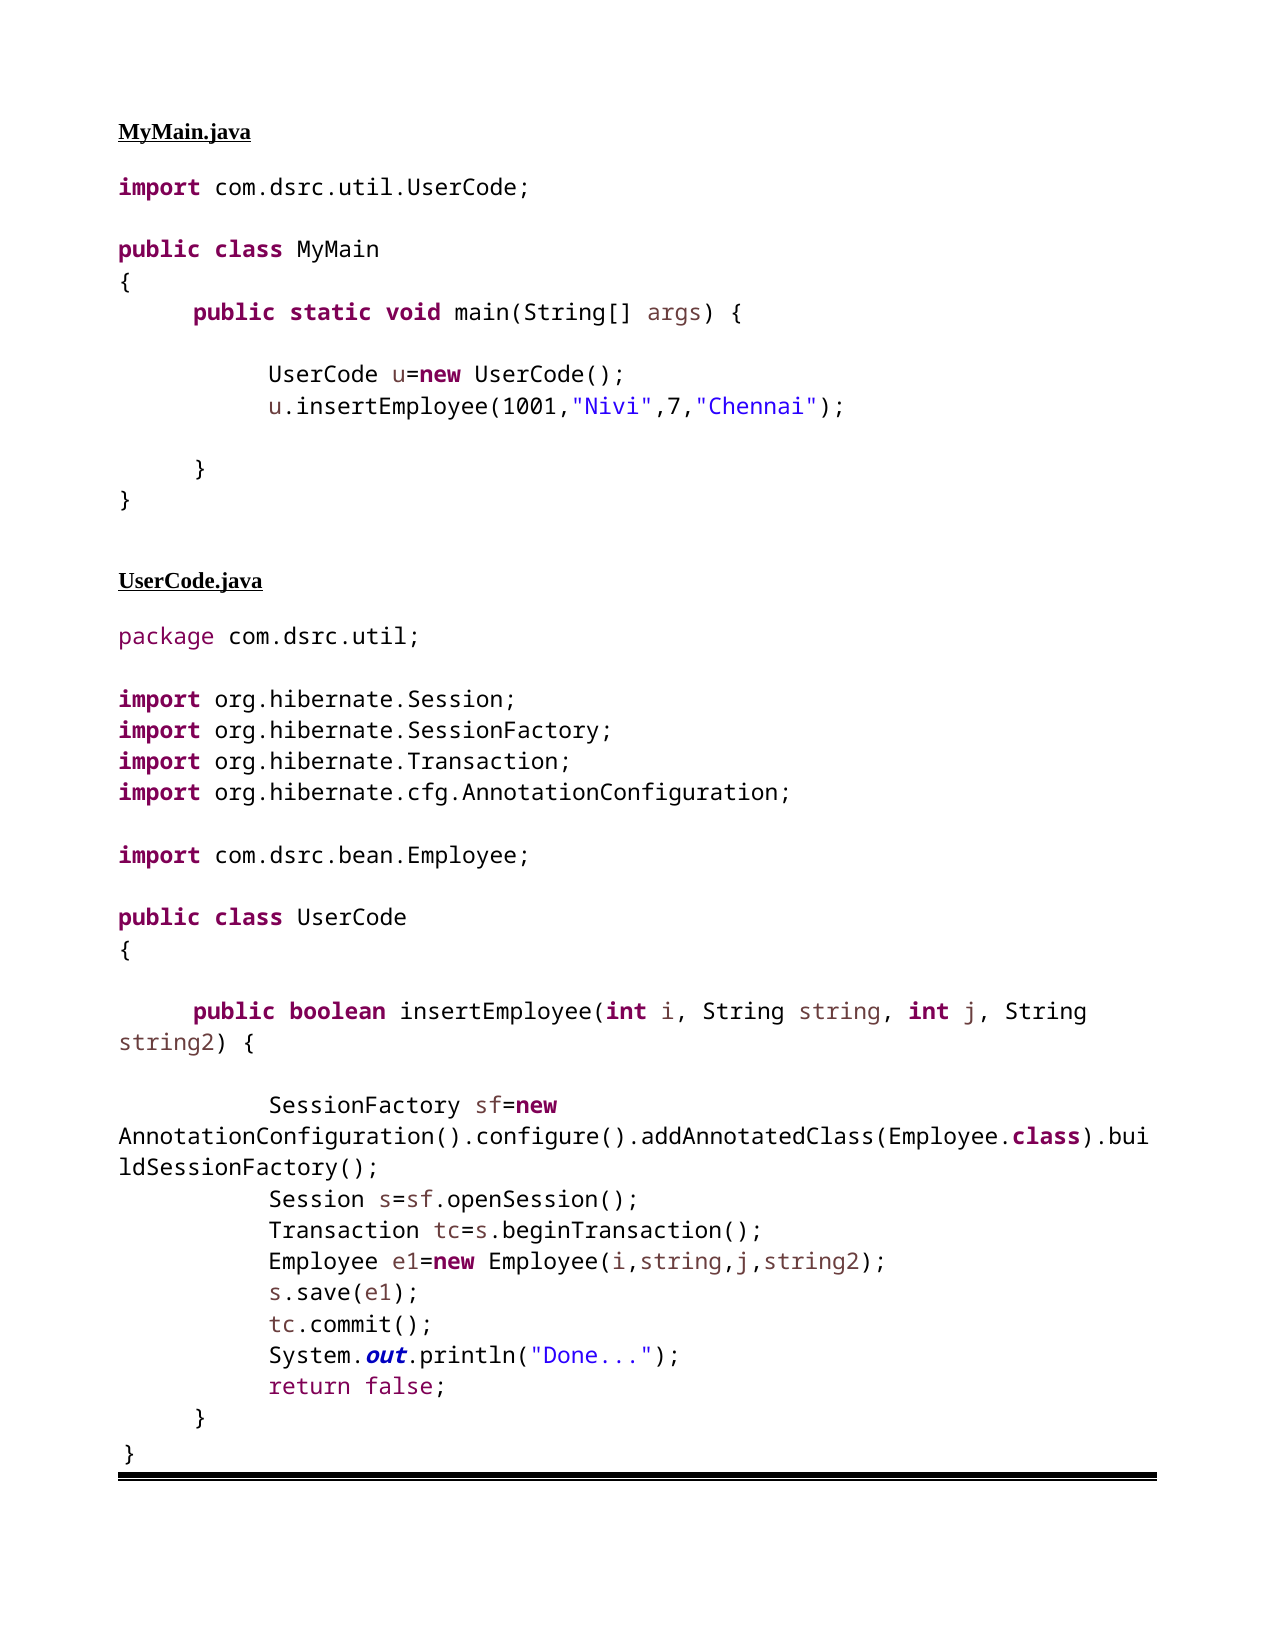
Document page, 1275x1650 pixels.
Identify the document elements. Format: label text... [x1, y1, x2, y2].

text { [118, 264, 1157, 296]
text { [118, 932, 1157, 964]
text u.insertEmployee(1001,"Nivi",7,"Chennai"); [118, 389, 1157, 421]
text UserCode u=new UserCode(); [118, 358, 1157, 389]
text public static void main(String[] args) { [118, 296, 1157, 327]
text MyMain.java [118, 118, 1157, 144]
text import org.hibernate.Session; [118, 682, 1157, 714]
text import org.hibernate.Transaction; [118, 745, 1157, 776]
text } [118, 1432, 1157, 1472]
text return false; [118, 1370, 1157, 1401]
text } [118, 483, 1157, 514]
text package com.dsrc.util; [118, 620, 1157, 651]
text } [118, 452, 1157, 483]
text Session s=sf.openSession(); [118, 1182, 1157, 1214]
text Employee e1=new Employee(i,string,j,string2); [118, 1245, 1157, 1276]
text UserCode.java [118, 567, 1157, 594]
text public class MyMain [118, 233, 1157, 264]
text import org.hibernate.SessionFactory; [118, 714, 1157, 745]
text public class UserCode [118, 901, 1157, 932]
text import org.hibernate.cfg.AnnotationConfiguration; [118, 776, 1157, 807]
text } [118, 1401, 1157, 1432]
text SessionFactory sf=new AnnotationConfiguration().configure().addAnnotatedClass(Employee.class).buildSessionFactory(); [118, 1089, 1157, 1182]
text Transaction tc=s.beginTransaction(); [118, 1214, 1157, 1245]
text import com.dsrc.util.UserCode; [118, 171, 1157, 202]
text import com.dsrc.bean.Employee; [118, 839, 1157, 870]
text public boolean insertEmployee(int i, String string, int j, String string2) { [118, 995, 1157, 1057]
text System.out.println("Done..."); [118, 1339, 1157, 1370]
text s.save(e1); [118, 1276, 1157, 1307]
text tc.commit(); [118, 1307, 1157, 1339]
